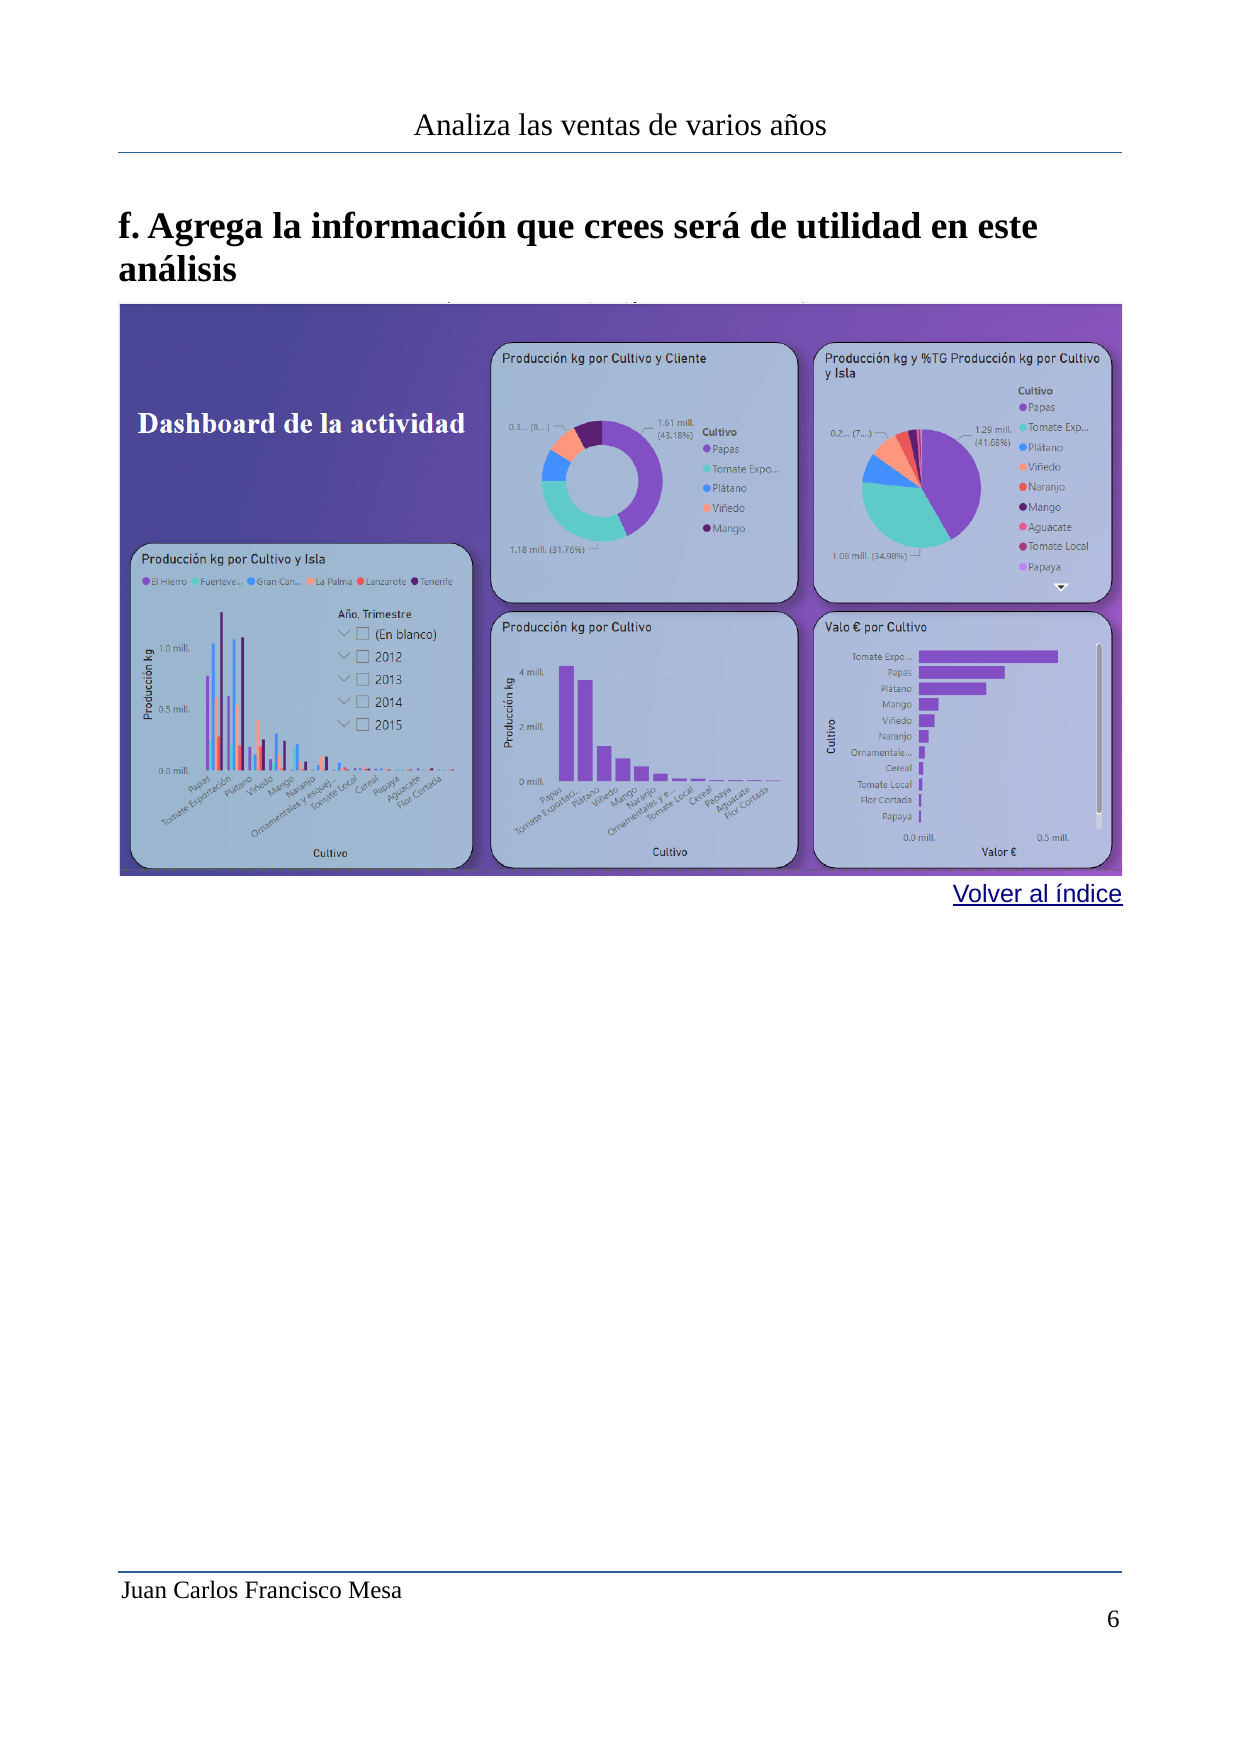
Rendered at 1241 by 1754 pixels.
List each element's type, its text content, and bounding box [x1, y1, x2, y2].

subtitle f. Agrega la información que crees será de utilidad en este análisis [118, 204, 1122, 290]
picture [118, 302, 1123, 876]
text Volver al índice [118, 876, 1122, 908]
